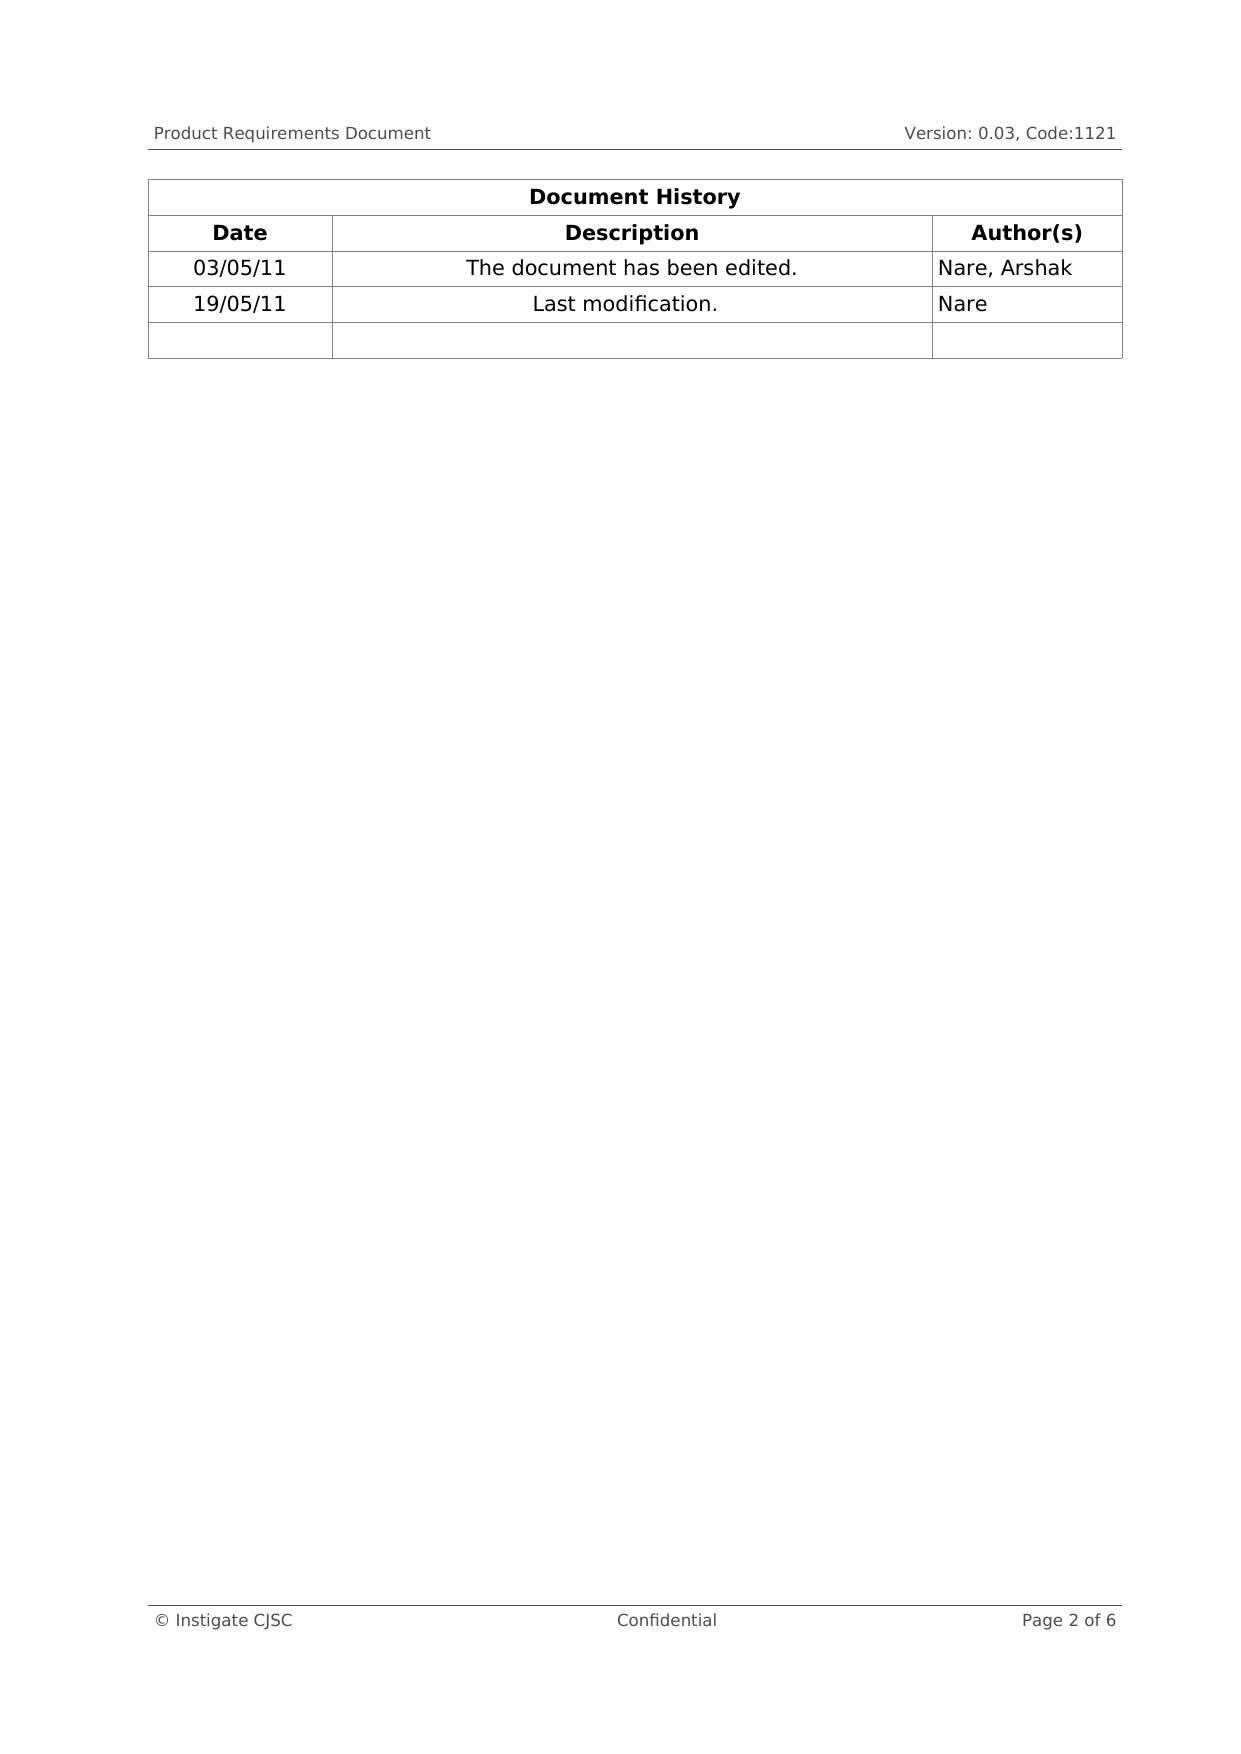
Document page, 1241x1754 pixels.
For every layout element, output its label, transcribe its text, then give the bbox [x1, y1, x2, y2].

table_cell Nare [933, 287, 1122, 322]
table_cell Description [333, 216, 932, 251]
table_cell [933, 323, 1122, 358]
table_cell The document has been edited. [333, 252, 932, 286]
table_cell 03/05/11 [149, 252, 332, 286]
table_cell Last modification. [333, 287, 932, 322]
table_cell [333, 323, 932, 358]
table_header Document History [149, 180, 1122, 215]
table_cell Nare, Arshak [933, 252, 1122, 286]
table_cell [149, 323, 332, 358]
table_cell 19/05/11 [149, 287, 332, 322]
table_cell Date [149, 216, 332, 251]
table_cell Author(s) [933, 216, 1122, 251]
